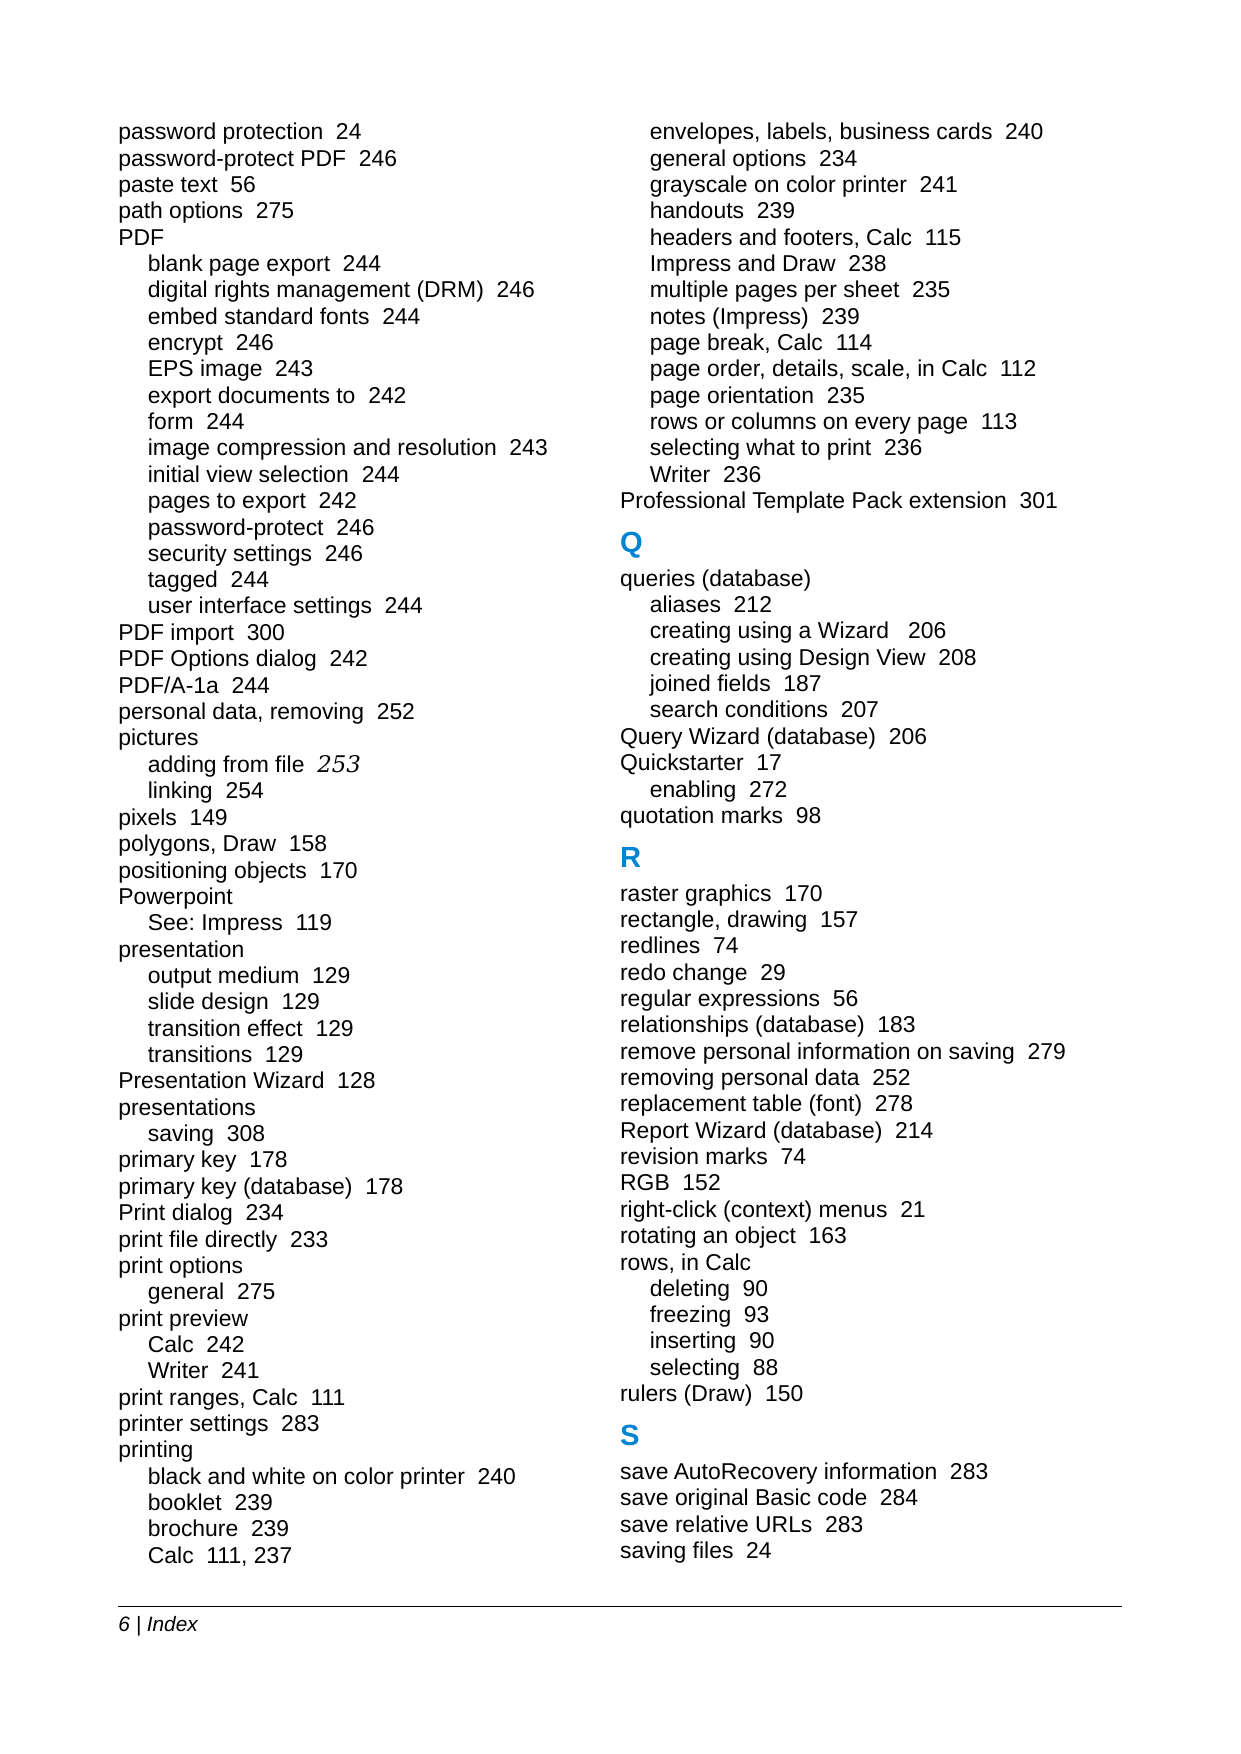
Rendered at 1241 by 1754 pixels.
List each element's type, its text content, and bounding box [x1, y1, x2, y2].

text creating using a Wizard 206 [649, 617, 1122, 644]
text PDF/A-1a 244 [118, 672, 620, 698]
text Q [620, 525, 1122, 559]
text export documents to 242 [148, 382, 620, 408]
text Writer 236 [649, 461, 1122, 487]
text print ranges, Calc 111 [118, 1384, 620, 1410]
text Writer 241 [148, 1357, 620, 1384]
text PDF Options dialog 242 [118, 645, 620, 672]
text grayscale on color printer 241 [649, 171, 1122, 197]
text Print dialog 234 [118, 1199, 620, 1226]
text search conditions 207 [649, 696, 1122, 723]
text presentations [118, 1094, 620, 1120]
text brochure 239 [148, 1515, 620, 1542]
text Impress and Draw 238 [649, 250, 1122, 276]
text personal data, removing 252 [118, 698, 620, 724]
text general 275 [148, 1278, 620, 1304]
text rectangle, drawing 157 [620, 906, 1122, 932]
text printer settings 283 [118, 1410, 620, 1436]
text image compression and resolution 243 [148, 434, 620, 461]
text password-protect 246 [148, 513, 620, 540]
text Professional Template Pack extension 301 [620, 487, 1122, 513]
text digital rights management (DRM) 246 [148, 276, 620, 303]
text quotation marks 98 [620, 802, 1122, 828]
text Report Wizard (database) 214 [620, 1117, 1122, 1143]
text positioning objects 170 [118, 857, 620, 883]
text handouts 239 [649, 197, 1122, 223]
text removing personal data 252 [620, 1064, 1122, 1090]
text path options 275 [118, 197, 620, 223]
text multiple pages per sheet 235 [649, 276, 1122, 303]
text printing [118, 1436, 620, 1463]
text PDF import 300 [118, 619, 620, 645]
text save relative URLs 283 [620, 1511, 1122, 1537]
text pixels 149 [118, 804, 620, 830]
text paste text 56 [118, 171, 620, 197]
text save AutoRecovery information 283 [620, 1458, 1122, 1484]
text initial view selection 244 [148, 461, 620, 487]
text security settings 246 [148, 540, 620, 566]
text redlines 74 [620, 932, 1122, 958]
text Query Wizard (database) 206 [620, 723, 1122, 749]
text linking 254 [148, 777, 620, 804]
text pictures [118, 724, 620, 751]
text save original Basic code 284 [620, 1484, 1122, 1511]
text enabling 272 [649, 776, 1122, 802]
text primary key (database) 178 [118, 1173, 620, 1199]
text adding from file 253 [148, 751, 620, 777]
text page order, details, scale, in Calc 112 [649, 355, 1122, 382]
text notes (Impress) 239 [649, 303, 1122, 329]
text tagged 244 [148, 566, 620, 592]
text general options 234 [649, 144, 1122, 171]
text transition effect 129 [148, 1015, 620, 1041]
text inserting 90 [649, 1327, 1122, 1354]
text print file directly 233 [118, 1226, 620, 1252]
text rulers (Draw) 150 [620, 1380, 1122, 1407]
text Calc 111, 237 [148, 1542, 620, 1568]
text replacement table (font) 278 [620, 1090, 1122, 1117]
text password protection 24 [118, 118, 620, 144]
text primary key 178 [118, 1146, 620, 1173]
text saving files 24 [620, 1537, 1122, 1563]
text embed standard fonts 244 [148, 303, 620, 329]
text page break, Calc 114 [649, 329, 1122, 355]
text selecting what to print 236 [649, 434, 1122, 461]
text rotating an object 163 [620, 1222, 1122, 1248]
text rows, in Calc [620, 1248, 1122, 1275]
text blank page export 244 [148, 250, 620, 276]
text redo change 29 [620, 958, 1122, 985]
text freezing 93 [649, 1301, 1122, 1327]
text revision marks 74 [620, 1143, 1122, 1169]
text page orientation 235 [649, 382, 1122, 408]
text PDF [118, 223, 620, 250]
text regular expressions 56 [620, 985, 1122, 1011]
text presentation [118, 936, 620, 962]
text raster graphics 170 [620, 879, 1122, 906]
text joined fields 187 [649, 670, 1122, 696]
text rows or columns on every page 113 [649, 408, 1122, 434]
text R [620, 840, 1122, 873]
text booklet 239 [148, 1489, 620, 1515]
text polygons, Draw 158 [118, 830, 620, 857]
text RGB 152 [620, 1169, 1122, 1196]
text headers and footers, Calc 115 [649, 223, 1122, 250]
text transitions 129 [148, 1041, 620, 1067]
text See: Impress 119 [148, 909, 620, 936]
text form 244 [148, 408, 620, 434]
text print options [118, 1252, 620, 1278]
text password-protect PDF 246 [118, 144, 620, 171]
text Presentation Wizard 128 [118, 1067, 620, 1094]
text envelopes, labels, business cards 240 [649, 118, 1122, 144]
text output medium 129 [148, 962, 620, 988]
text pages to export 242 [148, 487, 620, 513]
text Quickstarter 17 [620, 749, 1122, 776]
text EPS image 243 [148, 355, 620, 382]
text remove personal information on saving 279 [620, 1038, 1122, 1064]
text S [620, 1418, 1122, 1452]
text slide design 129 [148, 988, 620, 1015]
text black and white on color printer 240 [148, 1463, 620, 1489]
text relationships (database) 183 [620, 1011, 1122, 1038]
text Powerpoint [118, 883, 620, 909]
text selecting 88 [649, 1354, 1122, 1380]
text queries (database) [620, 565, 1122, 591]
text aliases 212 [649, 591, 1122, 617]
text print preview [118, 1304, 620, 1331]
text deleting 90 [649, 1275, 1122, 1301]
text creating using Design View 208 [649, 644, 1122, 670]
text saving 308 [148, 1120, 620, 1146]
text right-click (context) menus 21 [620, 1196, 1122, 1222]
text Calc 242 [148, 1331, 620, 1357]
text encrypt 246 [148, 329, 620, 355]
text user interface settings 244 [148, 592, 620, 619]
